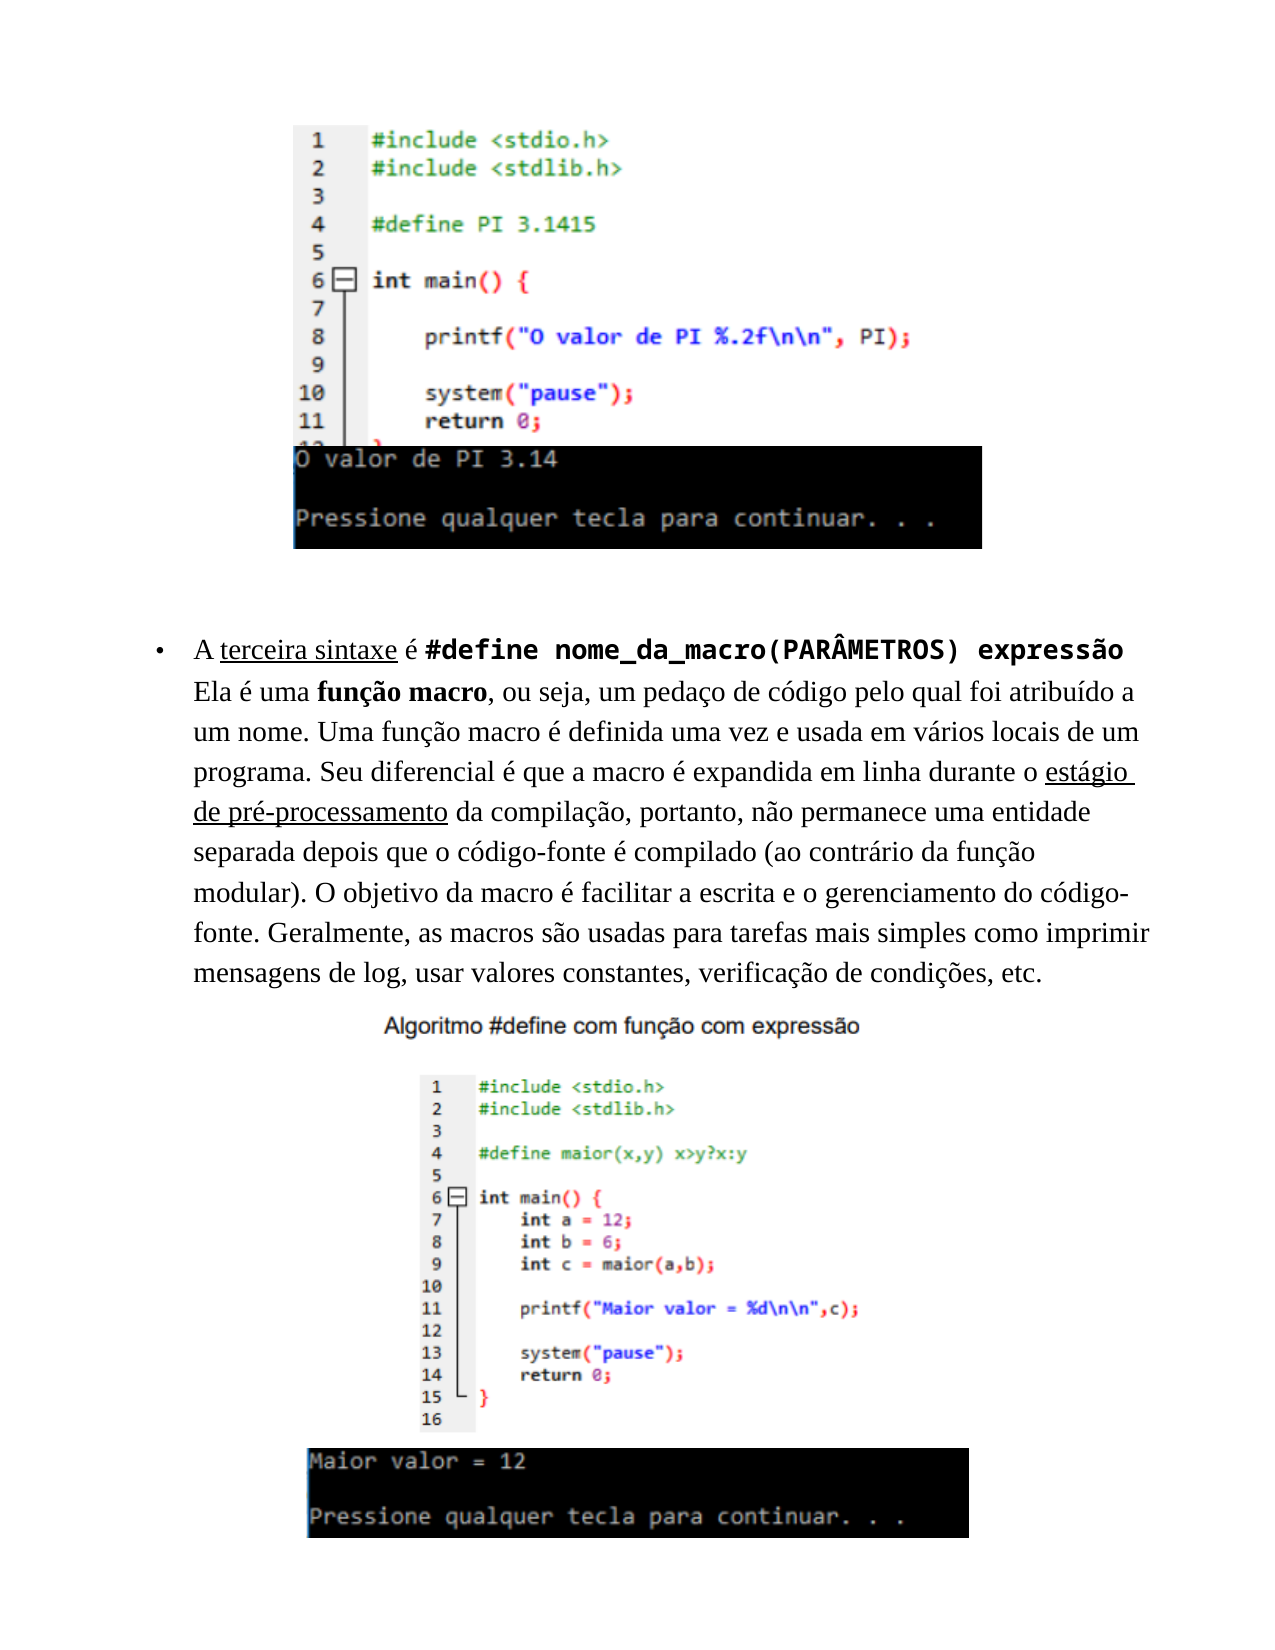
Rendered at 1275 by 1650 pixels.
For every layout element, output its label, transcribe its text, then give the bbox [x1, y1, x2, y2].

picture [293, 125, 983, 549]
picture [379, 1010, 896, 1437]
list A terceira sintaxe é #define nome_da_macro(PARÂMETROS) expressão Ela é uma função macro, ou seja, um pedaço de código pelo qual foi atribuído a um nome. Uma função macro é definida uma vez e usada em vários locais de um programa. Seu diferencial é que a macro é expandida em linha durante o estágio de pré-processamento da compilação, portanto, não permanece uma entidade separada depois que o código-fonte é compilado (ao contrário da função modular). O objetivo da macro é facilitar a escrita e o gerenciamento do código-fonte. Geralmente, as macros são usadas para tarefas mais simples como imprimir mensagens de log, usar valores constantes, verificação de condições, etc. [156, 630, 1157, 989]
picture [306, 1448, 969, 1538]
